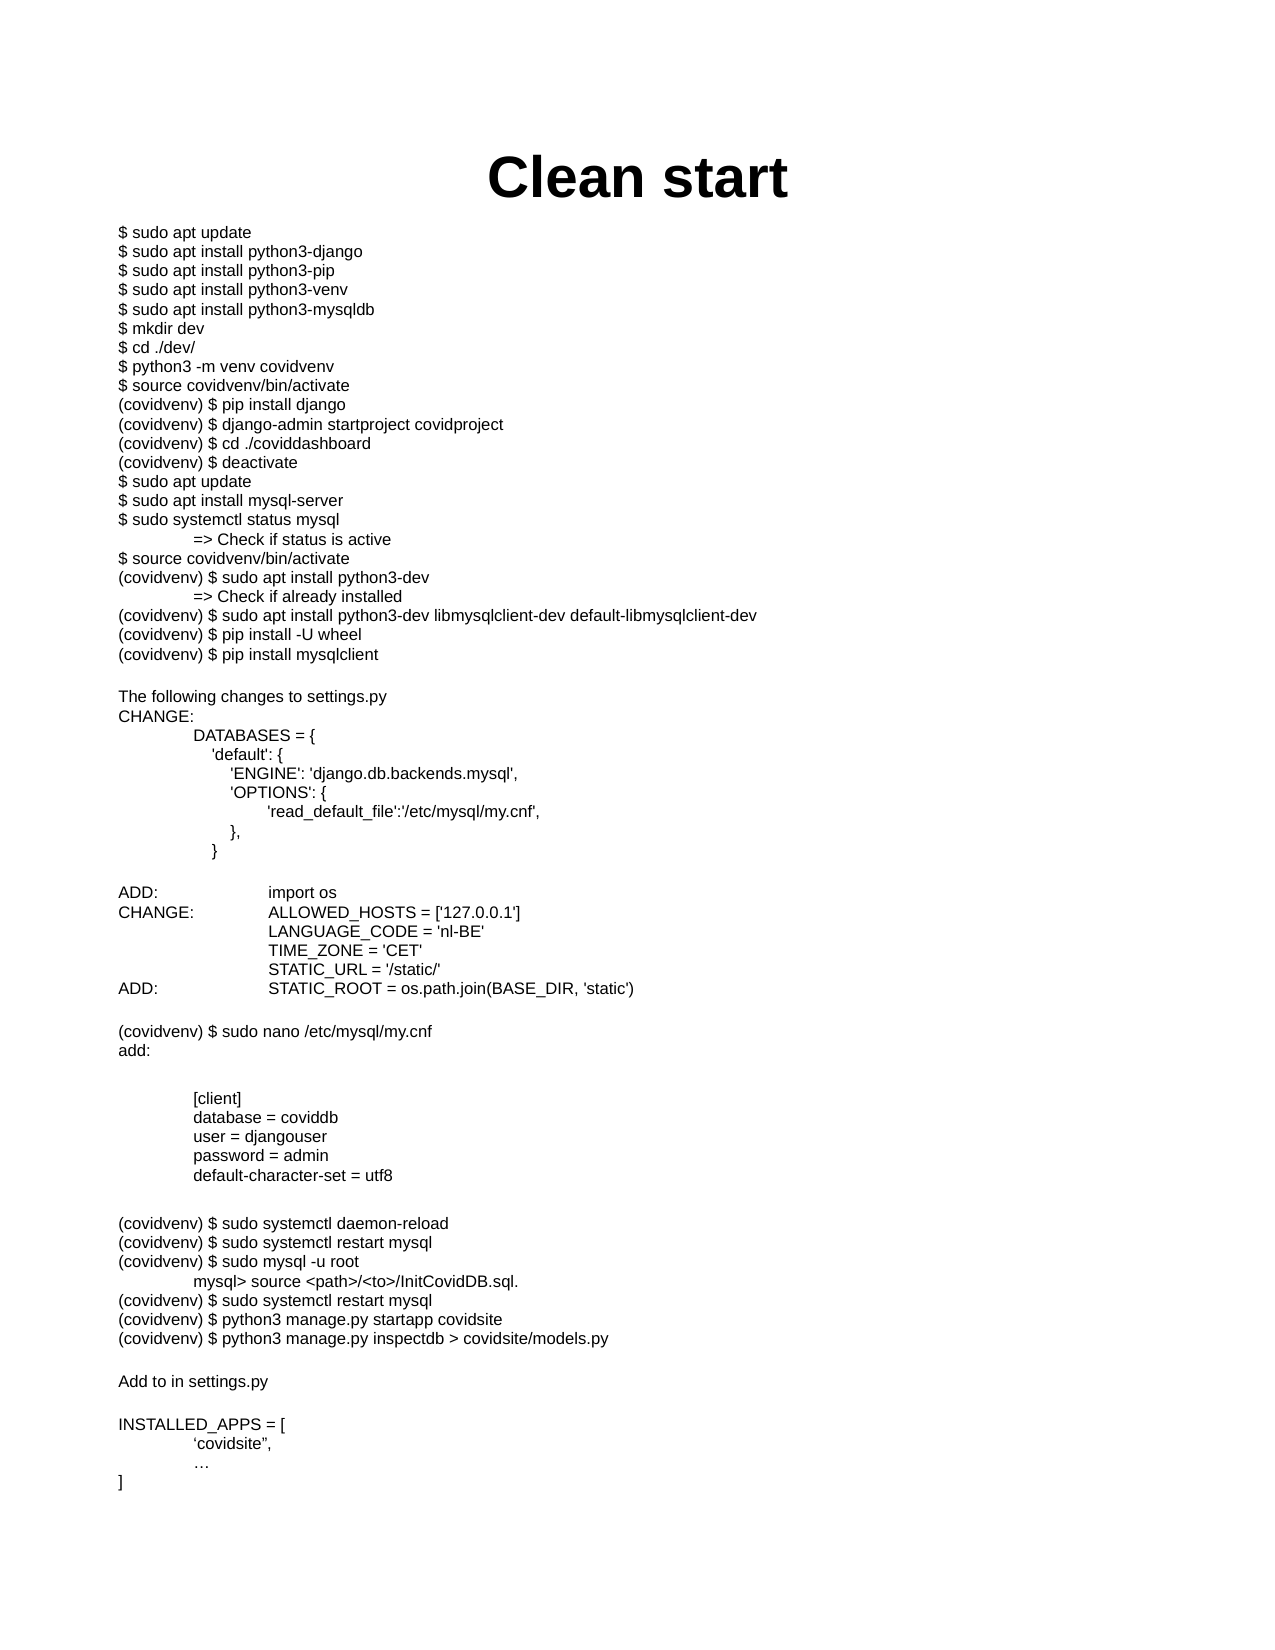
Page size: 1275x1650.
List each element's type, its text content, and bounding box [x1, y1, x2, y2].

text $ sudo apt install mysql-server [118, 491, 1157, 510]
text default-character-set = utf8 [193, 1165, 1157, 1184]
text }, [193, 821, 1157, 841]
text 'ENGINE': 'django.db.backends.mysql', [193, 764, 1157, 783]
text (covidvenv) $ sudo systemctl daemon-reload [118, 1214, 1157, 1233]
text … [118, 1453, 1157, 1472]
text $ sudo apt install python3-django [118, 242, 1157, 261]
text user = djangouser [193, 1127, 1157, 1146]
text => Check if already installed [118, 587, 1157, 606]
text (covidvenv) $ cd ./coviddashboard [118, 433, 1157, 453]
text TIME_ZONE = 'CET' [118, 941, 1157, 960]
text $ sudo apt install python3-mysqldb [118, 299, 1157, 318]
text $ sudo systemctl status mysql [118, 510, 1157, 529]
text $ python3 -m venv covidvenv [118, 357, 1157, 376]
text $ source covidvenv/bin/activate [118, 376, 1157, 395]
text 'read_default_file':'/etc/mysql/my.cnf', [193, 802, 1157, 821]
text ADD: import os [118, 883, 1157, 902]
text password = admin [193, 1146, 1157, 1165]
text add: [118, 1041, 1157, 1060]
text 'default': { [193, 745, 1157, 764]
text $ sudo apt install python3-pip [118, 261, 1157, 280]
text DATABASES = { [193, 726, 1157, 745]
text (covidvenv) $ python3 manage.py inspectdb > covidsite/models.py [118, 1329, 1157, 1348]
text $ mkdir dev [118, 318, 1157, 338]
text (covidvenv) $ django-admin startproject covidproject [118, 414, 1157, 433]
text ‘covidsite”, [118, 1434, 1157, 1453]
text 'OPTIONS': { [193, 783, 1157, 802]
text (covidvenv) $ pip install django [118, 395, 1157, 414]
text (covidvenv) $ sudo apt install python3-dev [118, 568, 1157, 587]
text (covidvenv) $ sudo nano /etc/mysql/my.cnf [118, 1022, 1157, 1041]
text (covidvenv) $ python3 manage.py startapp covidsite [118, 1310, 1157, 1329]
text (covidvenv) $ sudo systemctl restart mysql [118, 1233, 1157, 1252]
title Clean start [118, 143, 1157, 210]
text ADD: STATIC_ROOT = os.path.join(BASE_DIR, 'static') [118, 979, 1157, 998]
text (covidvenv) $ deactivate [118, 453, 1157, 472]
text LANGUAGE_CODE = 'nl-BE' [118, 922, 1157, 941]
text (covidvenv) $ pip install -U wheel [118, 625, 1157, 644]
text Add to in settings.py [118, 1372, 1157, 1391]
text The following changes to settings.py [118, 687, 1157, 706]
text (covidvenv) $ sudo apt install python3-dev libmysqlclient-dev default-libmysqlclient-dev [118, 606, 1157, 625]
text } [193, 841, 1157, 860]
text $ sudo apt install python3-venv [118, 280, 1157, 299]
text CHANGE: [118, 706, 1157, 726]
text (covidvenv) $ pip install mysqlclient [118, 644, 1157, 663]
text ] [118, 1472, 1157, 1491]
text CHANGE: ALLOWED_HOSTS = ['127.0.0.1'] [118, 902, 1157, 922]
text database = coviddb [193, 1108, 1157, 1127]
text (covidvenv) $ sudo systemctl restart mysql [118, 1291, 1157, 1310]
text mysql> source <path>/<to>/InitCovidDB.sql. [118, 1271, 1157, 1291]
text $ sudo apt update [118, 223, 1157, 242]
text [client] [193, 1089, 1157, 1108]
text $ sudo apt update [118, 472, 1157, 491]
text => Check if status is active [118, 529, 1157, 548]
text $ source covidvenv/bin/activate [118, 548, 1157, 568]
text (covidvenv) $ sudo mysql -u root [118, 1252, 1157, 1271]
text INSTALLED_APPS = [ [118, 1414, 1157, 1434]
text STATIC_URL = '/static/' [118, 960, 1157, 979]
text $ cd ./dev/ [118, 338, 1157, 357]
